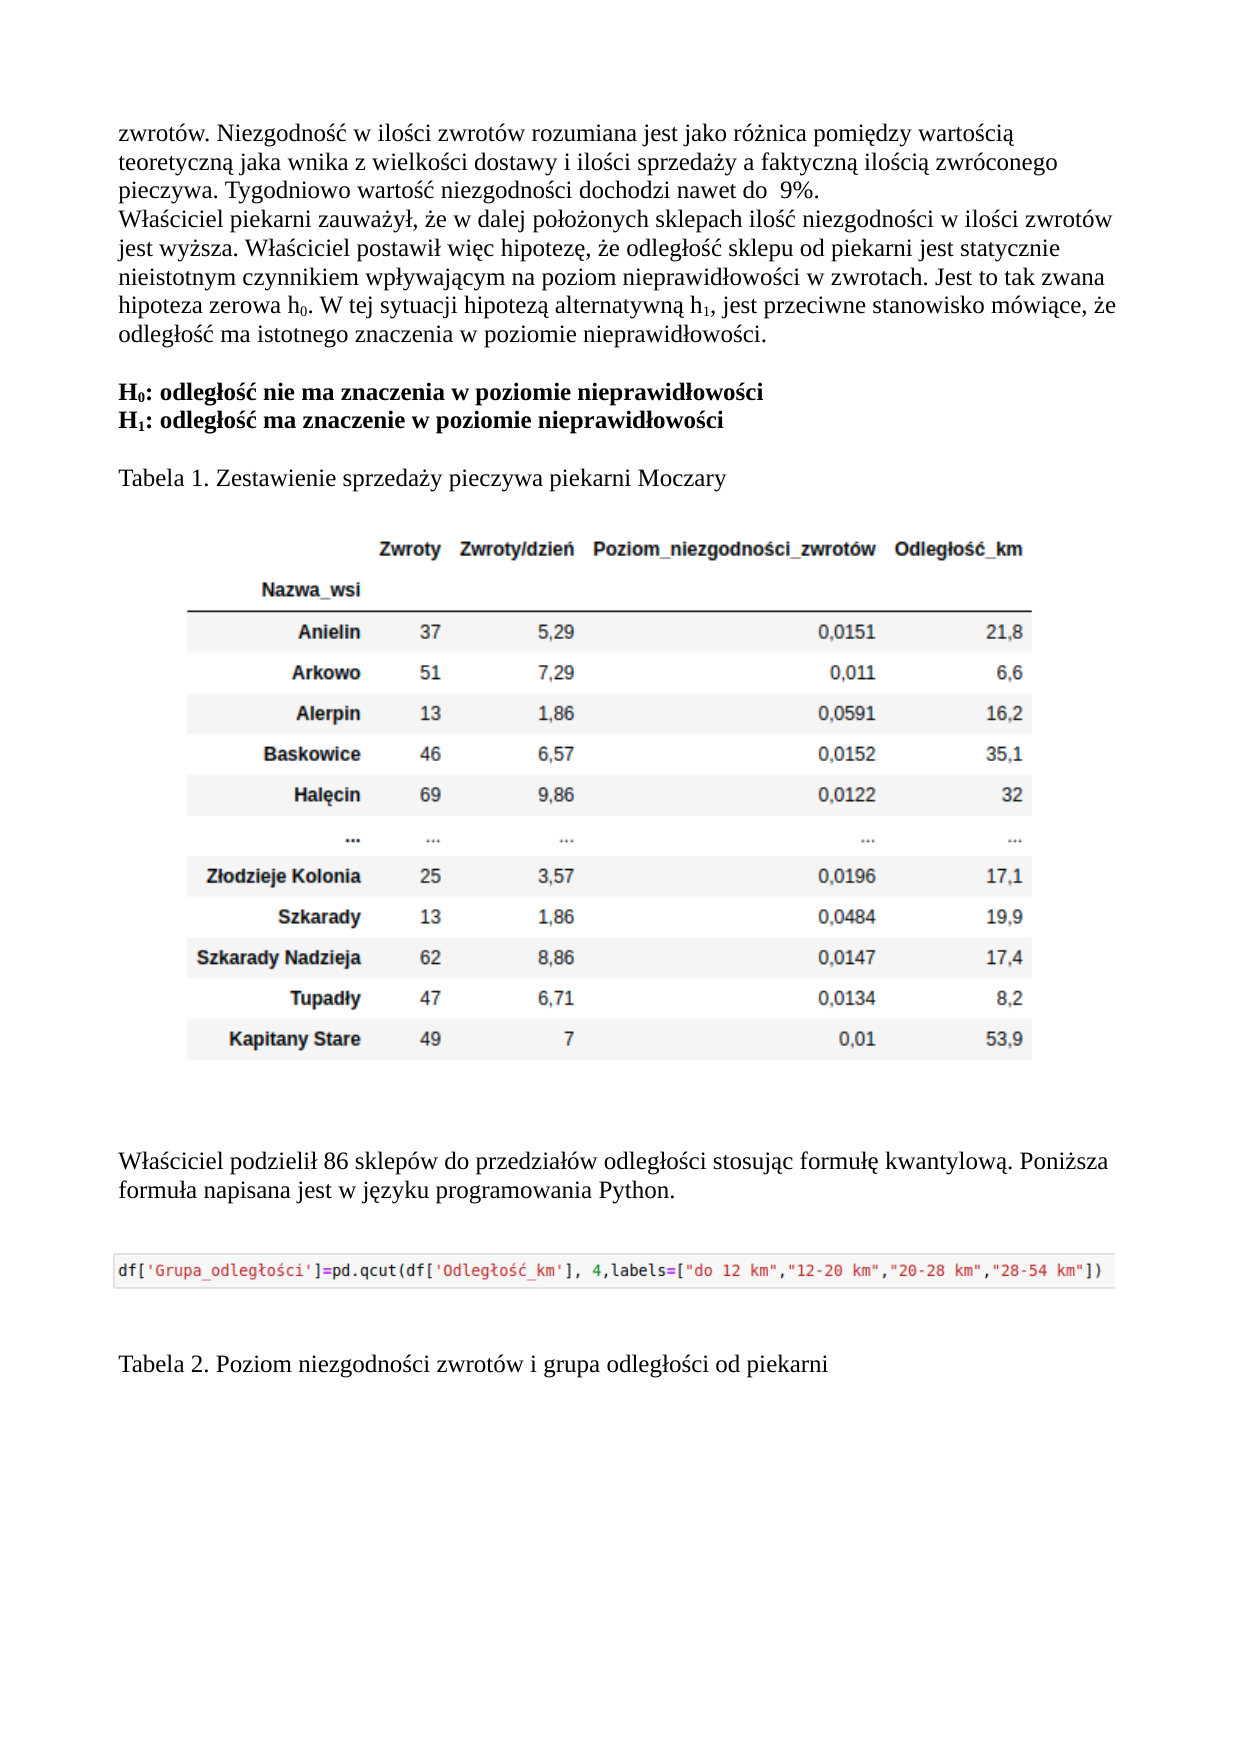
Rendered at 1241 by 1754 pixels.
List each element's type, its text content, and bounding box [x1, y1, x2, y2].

text Właściciel podzielił 86 sklepów do przedziałów odległości stosując formułę kwantylową. Poniższa formuła napisana jest w języku programowania Python. [118, 1146, 1122, 1203]
text H0: odległość nie ma znaczenia w poziomie nieprawidłowości [118, 377, 1122, 406]
text H1: odległość ma znaczenie w poziomie nieprawidłowości [118, 406, 1122, 434]
text zwrotów. Niezgodność w ilości zwrotów rozumiana jest jako różnica pomiędzy wartością teoretyczną jaka wnika z wielkości dostawy i ilości sprzedaży a faktyczną ilością zwróconego pieczywa. Tygodniowo wartość niezgodności dochodzi nawet do 9%. [118, 118, 1122, 204]
text Właściciel piekarni zauważył, że w dalej położonych sklepach ilość niezgodności w ilości zwrotów jest wyższa. Właściciel postawił więc hipotezę, że odległość sklepu od piekarni jest statycznie nieistotnym czynnikiem wpływającym na poziom nieprawidłowości w zwrotach. Jest to tak zwana hipoteza zerowa h0. W tej sytuacji hipotezą alternatywną h1, jest przeciwne stanowisko mówiące, że odległość ma istotnego znaczenia w poziomie nieprawidłowości. [118, 204, 1122, 348]
text Tabela 2. Poziom niezgodności zwrotów i grupa odległości od piekarni [118, 1349, 1122, 1378]
text Tabela 1. Zestawienie sprzedaży pieczywa piekarni Moczary [118, 463, 1122, 492]
picture [186, 520, 1054, 1060]
picture [110, 1250, 1115, 1292]
